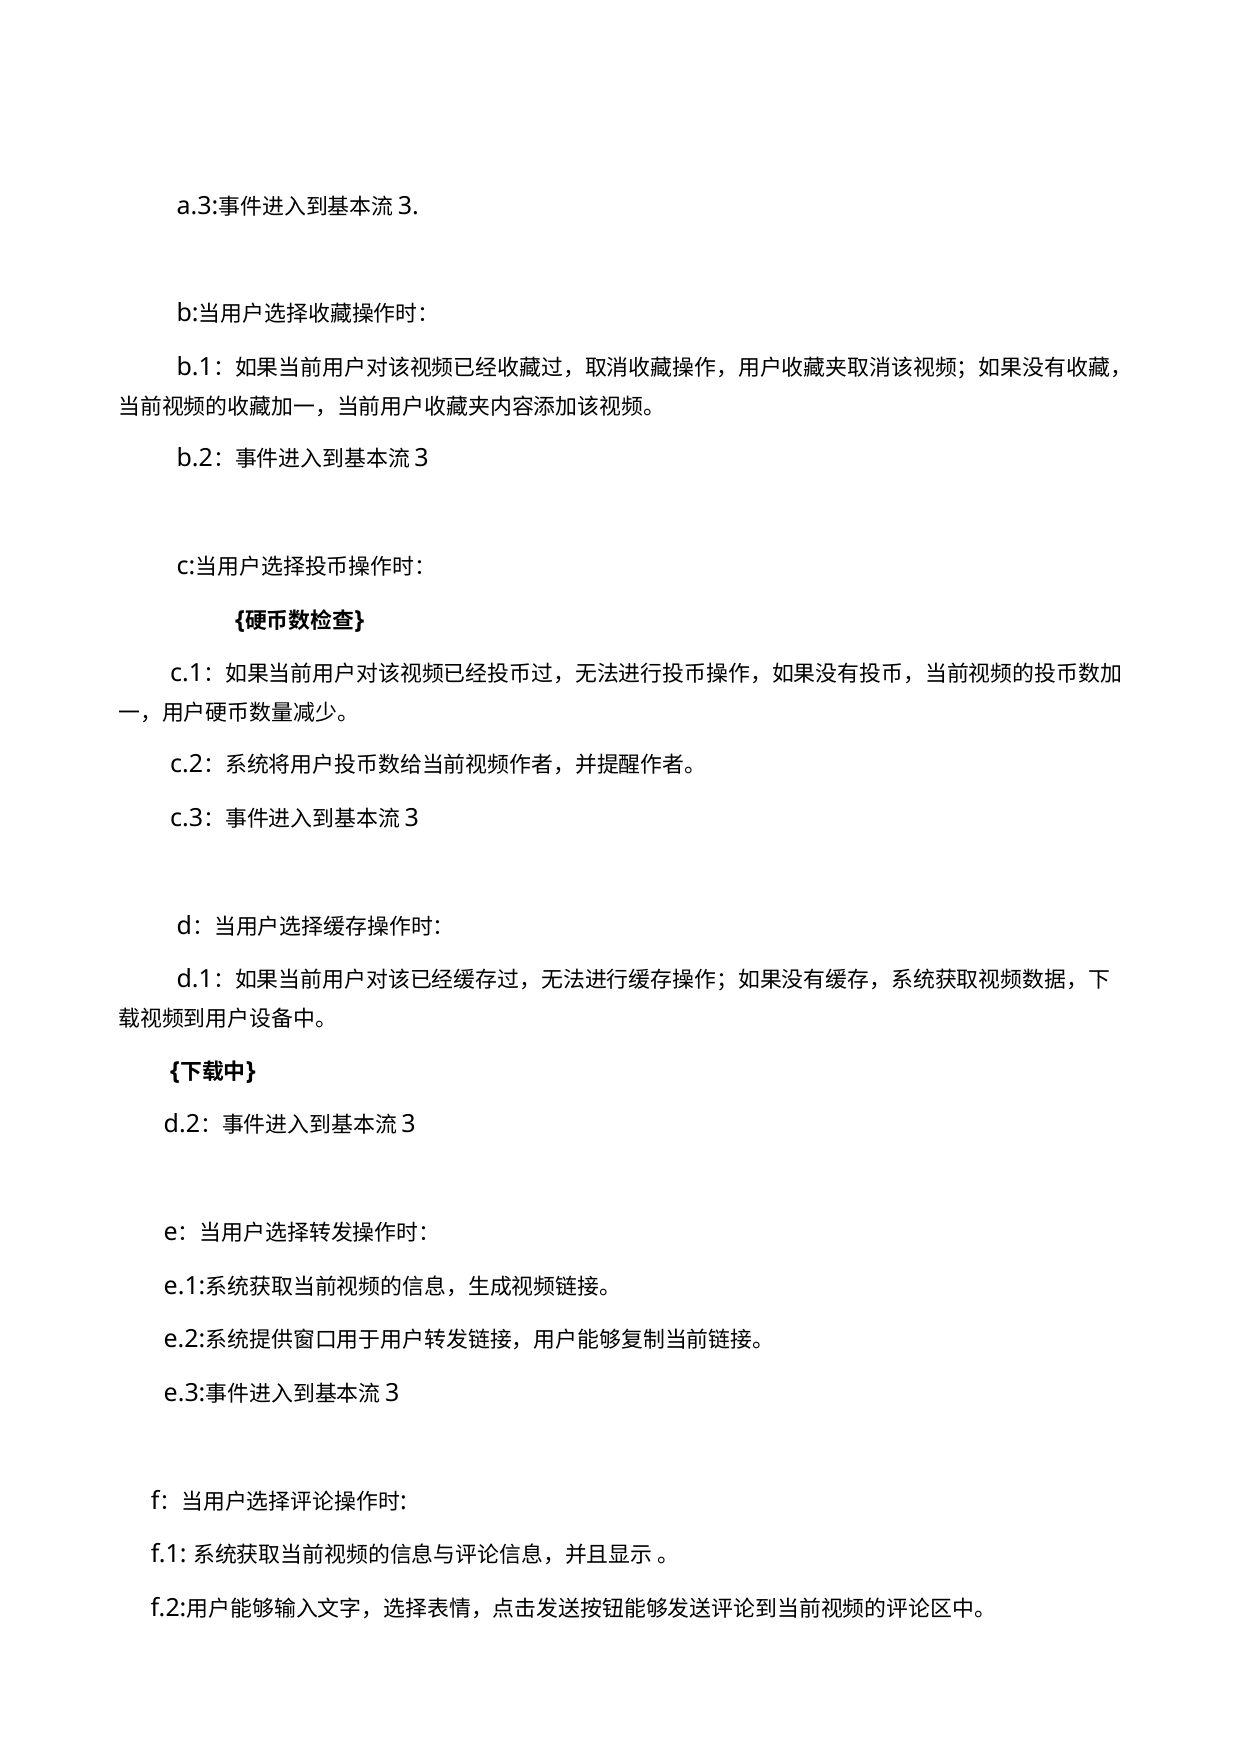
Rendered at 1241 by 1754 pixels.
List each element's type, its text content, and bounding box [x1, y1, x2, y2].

text e.2:系统提供窗口用于用户转发链接，用户能够复制当前链接。 [118, 1321, 1122, 1355]
text c.1：如果当前用户对该视频已经投币过，无法进行投币操作，如果没有投币，当前视频的投币数加一，用户硬币数量减少。 [118, 655, 1122, 727]
text d.2：事件进入到基本流3 [118, 1106, 1122, 1140]
text e：当用户选择转发操作时： [118, 1213, 1122, 1248]
text d.1：如果当前用户对该已经缓存过，无法进行缓存操作；如果没有缓存，系统获取视频数据，下载视频到用户设备中。 [118, 961, 1122, 1033]
text c.2：系统将用户投币数给当前视频作者，并提醒作者。 [118, 746, 1122, 780]
text {下载中} [118, 1052, 1122, 1086]
text c:当用户选择投币操作时： [118, 547, 1122, 582]
text f.2:用户能够输入文字，选择表情，点击发送按钮能够发送评论到当前视频的评论区中。 [118, 1590, 1122, 1624]
text e.3:事件进入到基本流3 [118, 1375, 1122, 1409]
text c.3：事件进入到基本流3 [118, 800, 1122, 834]
text b:当用户选择收藏操作时： [118, 295, 1122, 329]
text {硬币数检查} [118, 601, 1122, 635]
text b.1：如果当前用户对该视频已经收藏过，取消收藏操作，用户收藏夹取消该视频；如果没有收藏，当前视频的收藏加一，当前用户收藏夹内容添加该视频。 [118, 349, 1122, 421]
text b.2：事件进入到基本流3 [118, 440, 1122, 474]
text f：当用户选择评论操作时: [118, 1482, 1122, 1516]
text a.3:事件进入到基本流3. [118, 188, 1122, 222]
text f.1: 系统获取当前视频的信息与评论信息，并且显示 。 [118, 1536, 1122, 1570]
text e.1:系统获取当前视频的信息，生成视频链接。 [118, 1267, 1122, 1301]
text d：当用户选择缓存操作时： [118, 907, 1122, 941]
